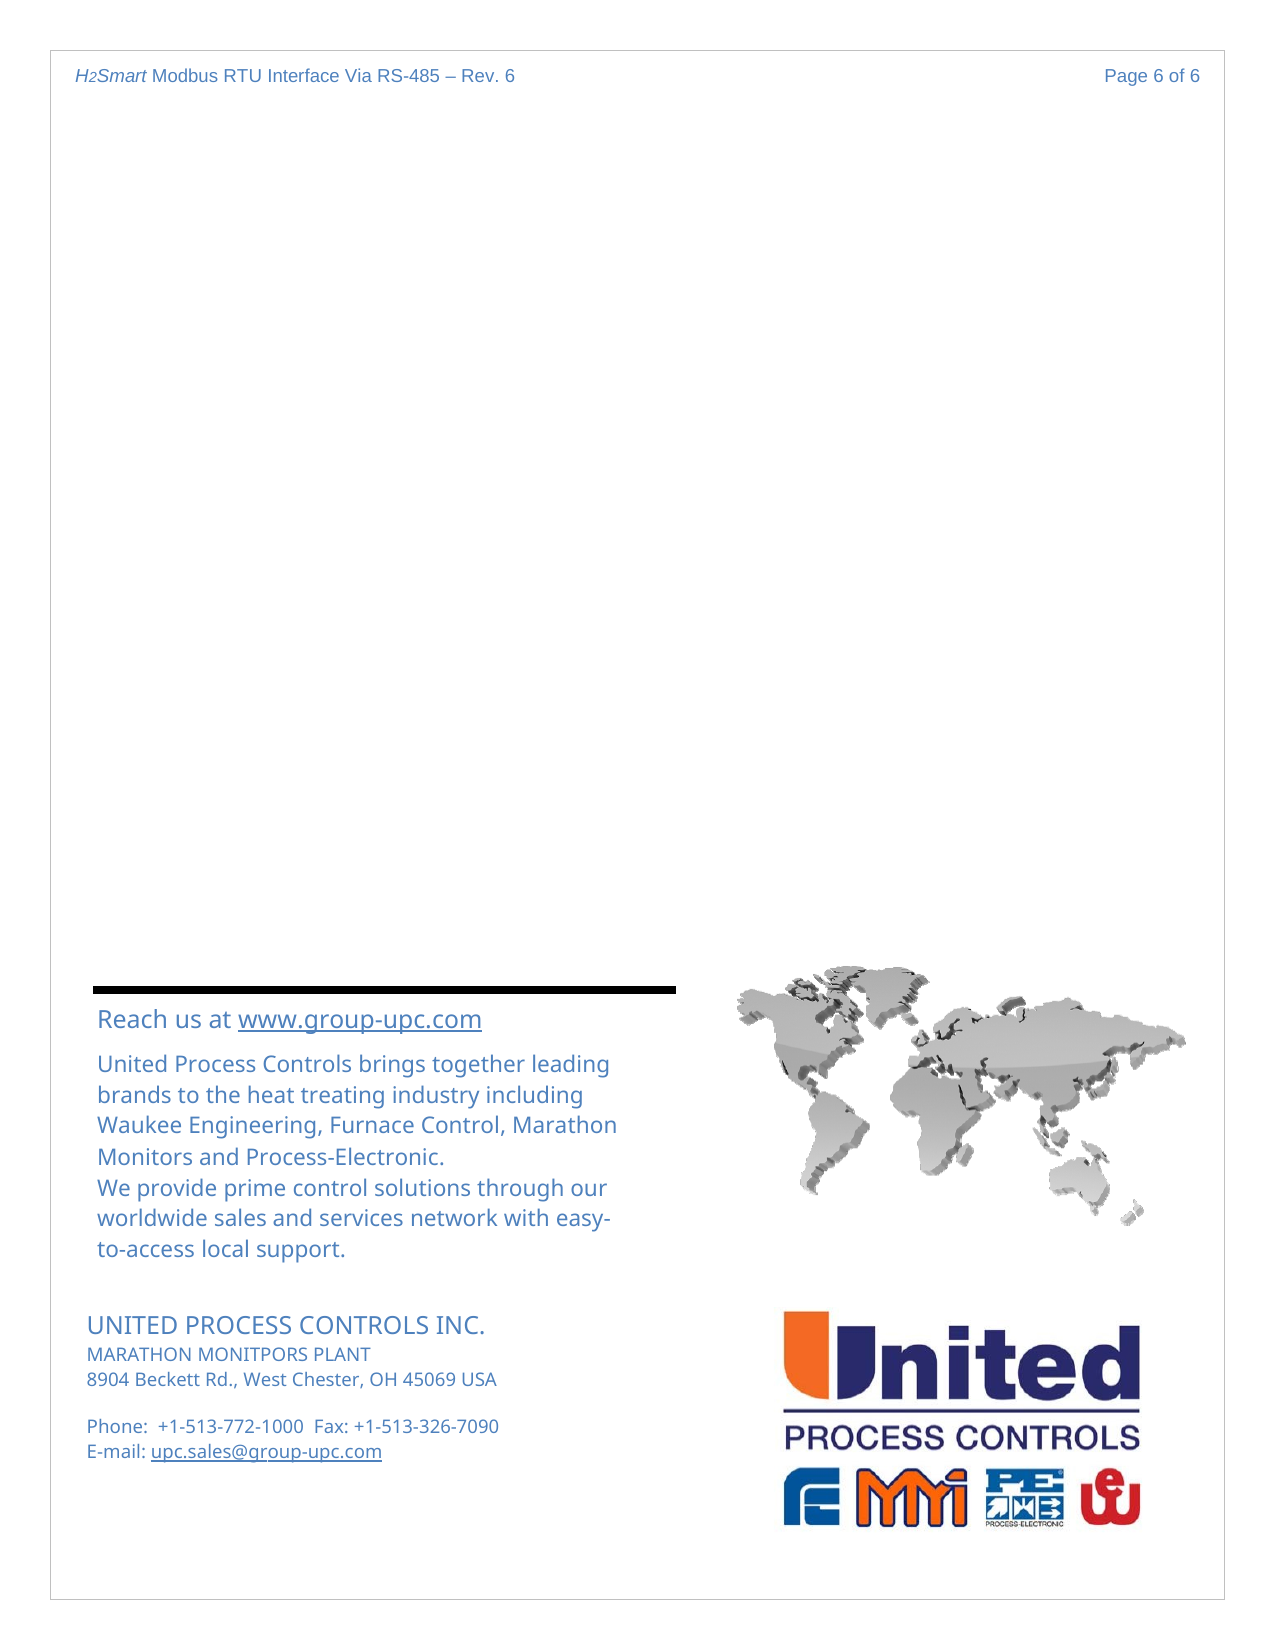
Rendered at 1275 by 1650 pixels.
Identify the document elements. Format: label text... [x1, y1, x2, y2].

picture [773, 1392, 1149, 1539]
text H2Smart Modbus RTU Interface Via RS-485 – Rev. 6 Page 6 of 6 [75, 65, 1202, 87]
text We provide prime control solutions through our worldwide sales and services network with easy-to-access local support. [97, 1172, 622, 1264]
picture [735, 1035, 1188, 1227]
text Phone: +1-513-772-1000 Fax: +1-513-326-7090 E-mail: upc.sales@group-upc.com [86, 1413, 502, 1464]
text United Process Controls brings together leading brands to the heat treating industry including Waukee Engineering, Furnace Control, Marathon Monitors and Process-Electronic. [97, 1048, 665, 1172]
text 8904 Beckett Rd., West Chester, OH 45069 USA [86, 1366, 1202, 1392]
text UNITED PROCESS CONTROLS INC. MARATHON MONITPORS PLANT [86, 1307, 517, 1366]
picture [735, 963, 1188, 1001]
picture [773, 1307, 1149, 1366]
text Reach us at www.group-upc.com [97, 1001, 1202, 1035]
